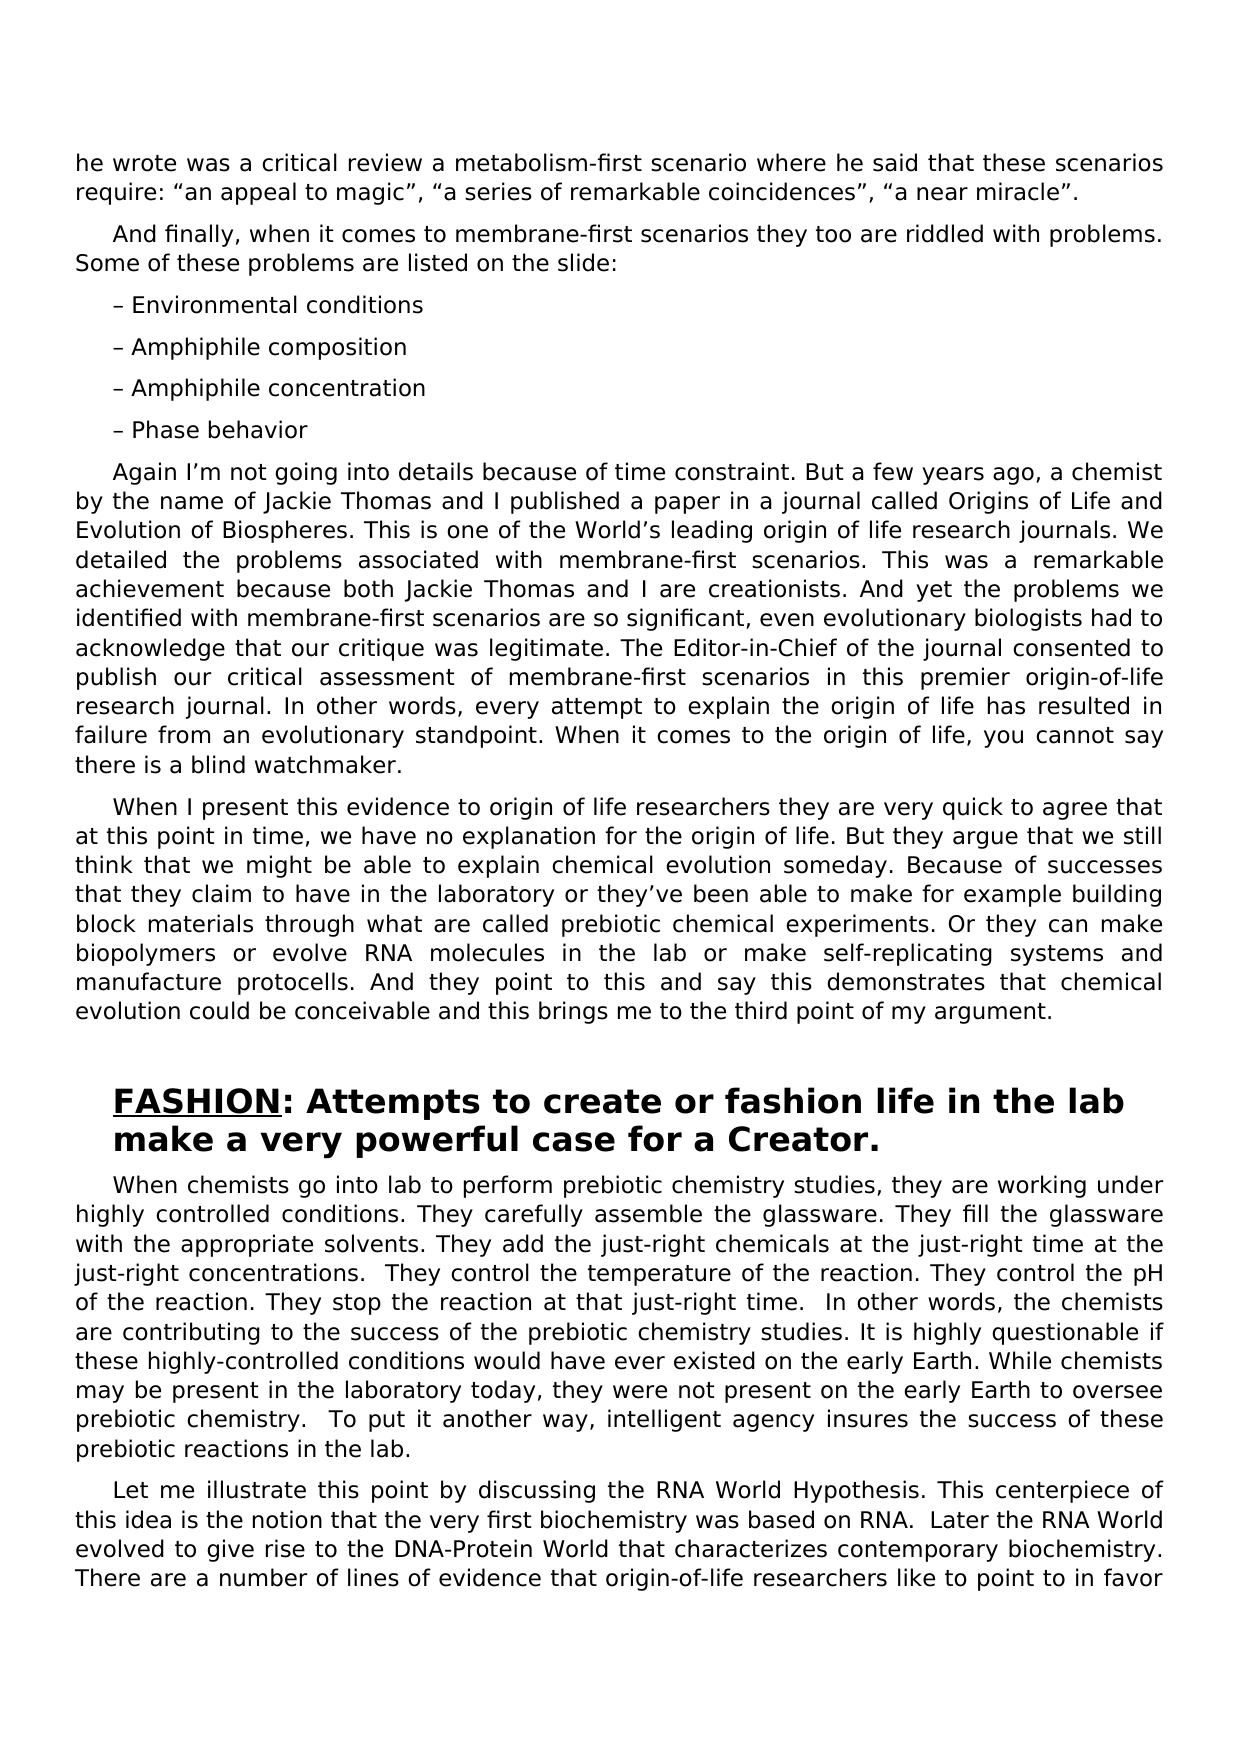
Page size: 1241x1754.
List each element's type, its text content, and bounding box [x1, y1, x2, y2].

text And finally, when it comes to membrane-first scenarios they too are riddled with problems. Some of these problems are listed on the slide: [75, 221, 1165, 277]
subtitle FASHION: Attempts to create or fashion life in the lab make a very powerful case for a Creator. [112, 1082, 1165, 1160]
text – Environmental conditions [75, 292, 1165, 319]
text – Amphiphile concentration [75, 376, 1165, 402]
text When chemists go into lab to perform prebiotic chemistry studies, they are working under highly controlled conditions. They carefully assemble the glassware. They fill the glassware with the appropriate solvents. They add the just-right chemicals at the just-right time at the just-right concentrations. They control the temperature of the reaction. They control the pH of the reaction. They stop the reaction at that just-right time. In other words, the chemists are contributing to the success of the prebiotic chemistry studies. It is highly questionable if these highly-controlled conditions would have ever existed on the early Earth. While chemists may be present in the laboratory today, they were not present on the early Earth to oversee prebiotic chemistry. To put it another way, intelligent agency insures the success of these prebiotic reactions in the lab. [75, 1172, 1165, 1462]
text – Amphiphile composition [75, 334, 1165, 361]
text When I present this evidence to origin of life researchers they are very quick to agree that at this point in time, we have no explanation for the origin of life. But they argue that we still think that we might be able to explain chemical evolution someday. Because of successes that they claim to have in the laboratory or they’ve been able to make for example building block materials through what are called prebiotic chemical experiments. Or they can make biopolymers or evolve RNA molecules in the lab or make self-replicating systems and manufacture protocells. And they point to this and say this demonstrates that chemical evolution could be conceivable and this brings me to the third point of my argument. [75, 794, 1165, 1025]
text – Phase behavior [75, 417, 1165, 444]
text Again I’m not going into details because of time constraint. But a few years ago, a chemist by the name of Jackie Thomas and I published a paper in a journal called Origins of Life and Evolution of Biospheres. This is one of the World’s leading origin of life research journals. We detailed the problems associated with membrane-first scenarios. This was a remarkable achievement because both Jackie Thomas and I are creationists. And yet the problems we identified with membrane-first scenarios are so significant, even evolutionary biologists had to acknowledge that our critique was legitimate. The Editor-in-Chief of the journal consented to publish our critical assessment of membrane-first scenarios in this premier origin-of-life research journal. In other words, every attempt to explain the origin of life has resulted in failure from an evolutionary standpoint. When it comes to the origin of life, you cannot say there is a blind watchmaker. [75, 459, 1165, 778]
text Let me illustrate this point by discussing the RNA World Hypothesis. This centerpiece of this idea is the notion that the very first biochemistry was based on RNA. Later the RNA World evolved to give rise to the DNA-Protein World that characterizes contemporary biochemistry. There are a number of lines of evidence that origin-of-life researchers like to point to in favor [75, 1477, 1165, 1592]
text he wrote was a critical review a metabolism-first scenario where he said that these scenarios require: “an appeal to magic”, “a series of remarkable coincidences”, “a near miracle”. [75, 150, 1165, 206]
